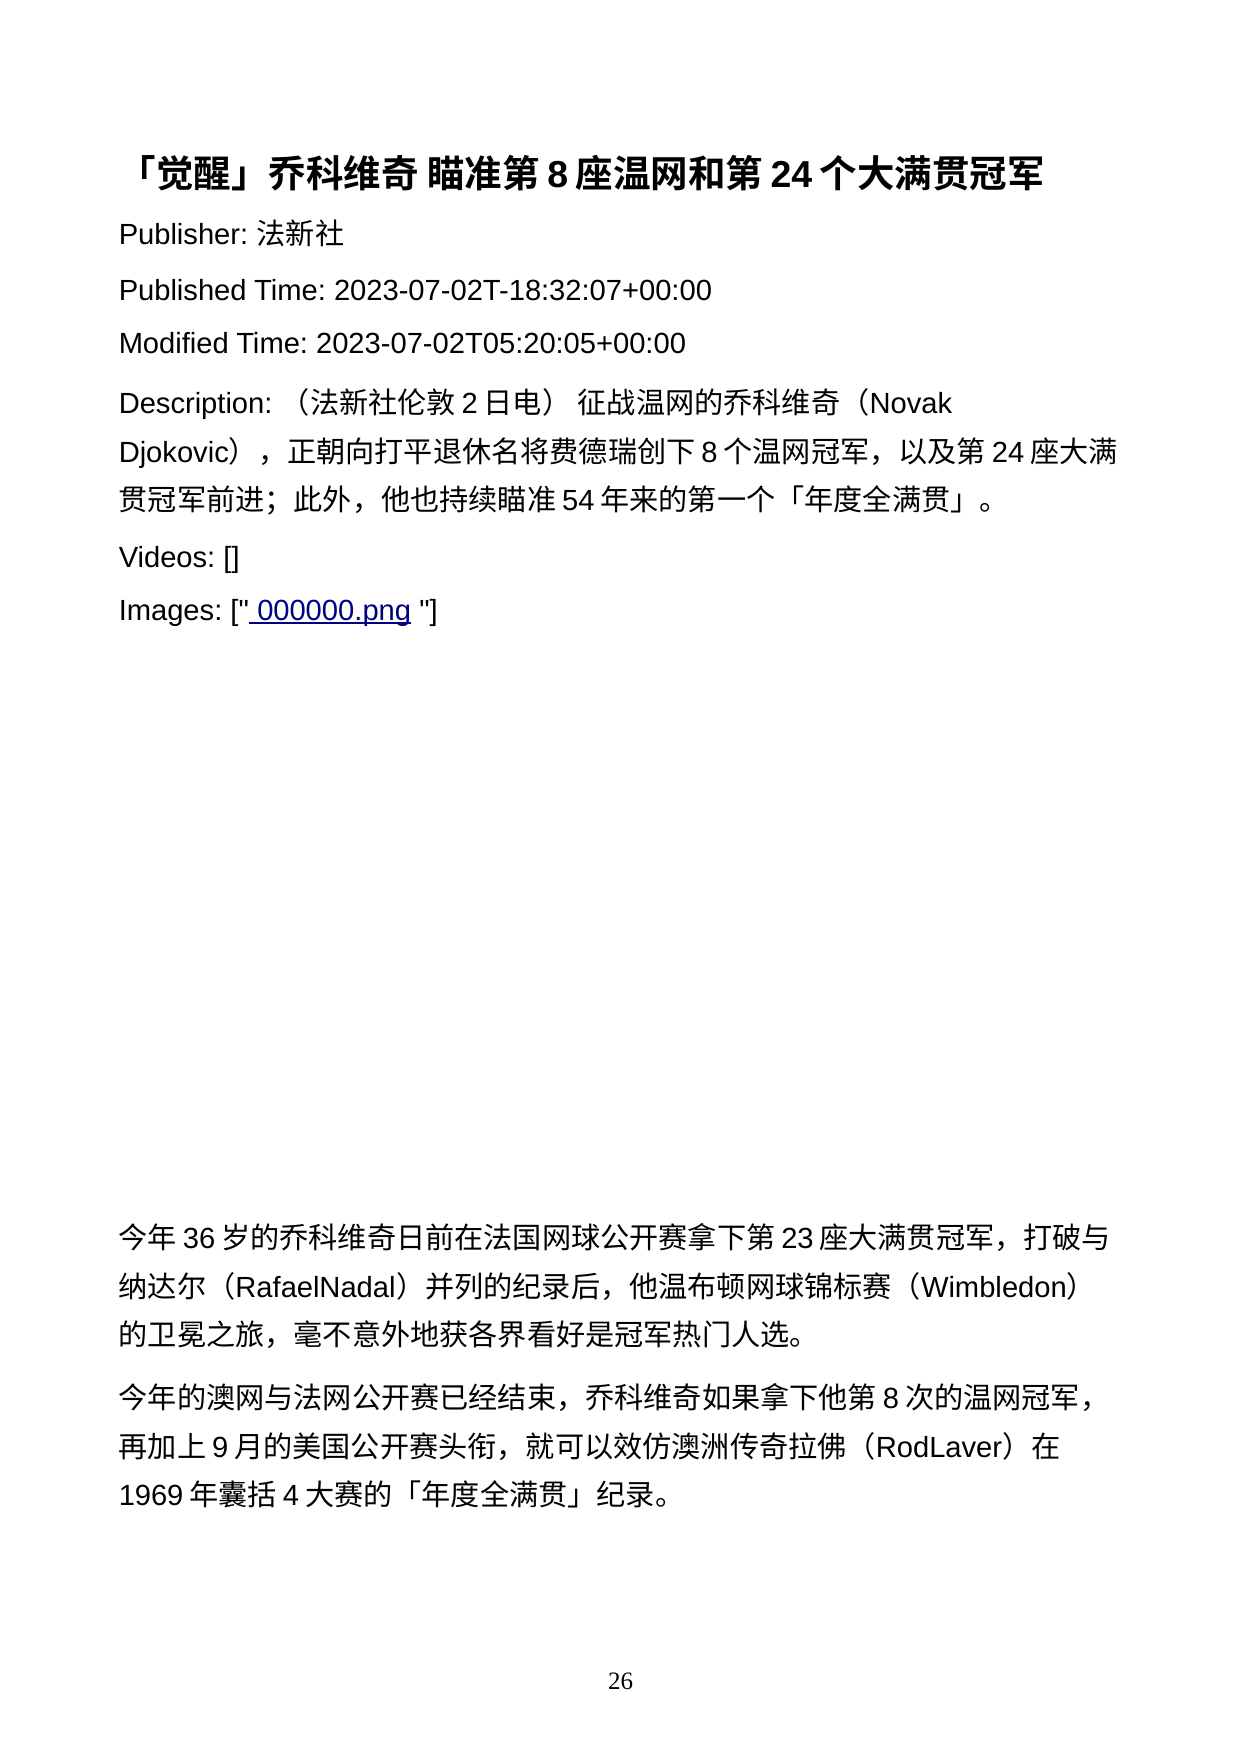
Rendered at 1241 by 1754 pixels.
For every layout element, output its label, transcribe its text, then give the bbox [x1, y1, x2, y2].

text Published Time: 2023-07-02T-18:32:07+00:00 [118, 273, 1122, 307]
text Images: [" 000000.png "] [118, 593, 1122, 627]
text Modified Time: 2023-07-02T05:20:05+00:00 [118, 327, 1122, 360]
text Description: （法新社伦敦2日电） 征战温网的乔科维奇（Novak Djokovic），正朝向打平退休名将费德瑞创下8个温网冠军，以及第24座大满贯冠军前进；此外，他也持续瞄准54年来的第一个「年度全满贯」。 [118, 380, 1122, 519]
text 今年36岁的乔科维奇日前在法国网球公开赛拿下第23座大满贯冠军，打破与纳达尔（RafaelNadal）并列的纪录后，他温布顿网球锦标赛（Wimbledon）的卫冕之旅，毫不意外地获各界看好是冠军热门人选。 [118, 1214, 1122, 1354]
text Publisher: 法新社 [118, 210, 1122, 253]
text Videos: [] [118, 540, 1122, 573]
text 今年的澳网与法网公开赛已经结束，乔科维奇如果拿下他第8次的温网冠军，再加上9月的美国公开赛头衔，就可以效仿澳洲传奇拉佛（RodLaver）在1969年囊括4大赛的「年度全满贯」纪录。 [118, 1375, 1122, 1514]
subtitle 「觉醒」乔科维奇 瞄准第8座温网和第24个大满贯冠军 [118, 143, 1122, 198]
